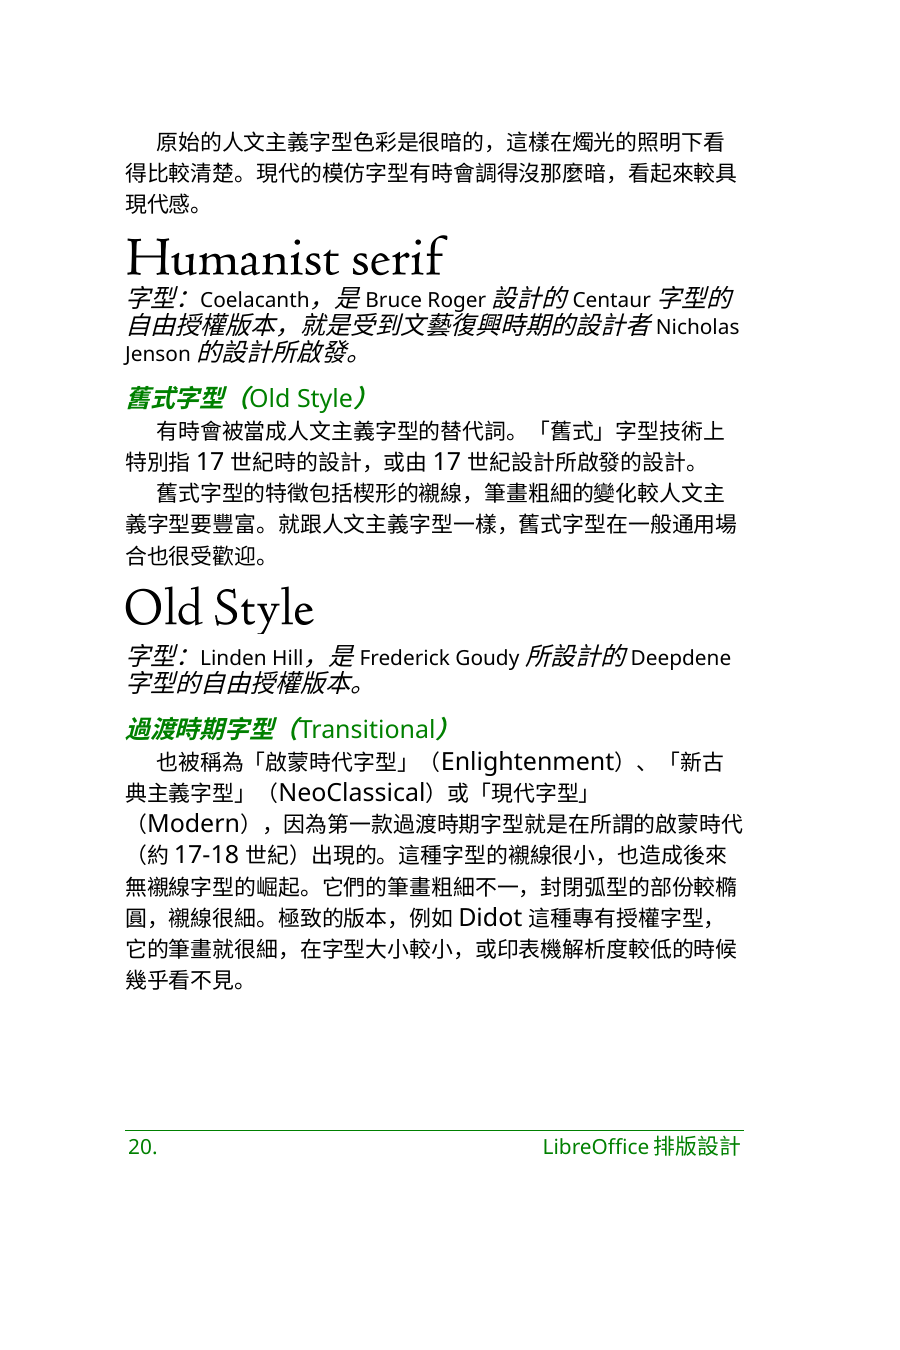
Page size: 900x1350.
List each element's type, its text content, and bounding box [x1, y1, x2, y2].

table_header [125, 234, 744, 278]
table_cell 字型：Linden Hill，是 Frederick Goudy 所設計的 Deepdene 字型的自由授權版本。 [125, 636, 744, 698]
text 也被稱為「啟蒙時代字型」（Enlightenment）、「新古典主義字型」（NeoClassical）或「現代字型」（Modern），因為第一款過渡時期字型就是在所謂的啟蒙時代（約 17-18 世紀）出現的。這種字型的襯線很小，也造成後來無襯線字型的崛起。它們的筆畫粗細不一，封閉弧型的部份較橢圓，襯線很細。極致的版本，例如 Didot 這種專有授權字型，它的筆畫就很細，在字型大小較小，或印表機解析度較低的時候幾乎看不見。 [125, 745, 744, 995]
table_cell 字型：Coelacanth，是 Bruce Roger 設計的 Centaur 字型的自由授權版本，就是受到文藝復興時期的設計者 Nicholas Jenson 的設計所啟發。 [125, 278, 744, 367]
text 有時會被當成人文主義字型的替代詞。「舊式」字型技術上特別指 17 世紀時的設計，或由 17 世紀設計所啟發的設計。 [125, 414, 744, 477]
subtitle 過渡時期字型（Transitional） [125, 714, 744, 745]
subtitle 舊式字型（Old Style） [125, 383, 744, 414]
text 舊式字型的特徵包括楔形的襯線，筆畫粗細的變化較人文主義字型要豐富。就跟人文主義字型一樣，舊式字型在一般通用場合也很受歡迎。 [125, 477, 744, 570]
text 原始的人文主義字型色彩是很暗的，這樣在燭光的照明下看得比較清楚。現代的模仿字型有時會調得沒那麼暗，看起來較具現代感。 [125, 125, 744, 219]
table_header [125, 585, 744, 636]
picture [125, 233, 448, 276]
picture [125, 585, 314, 634]
